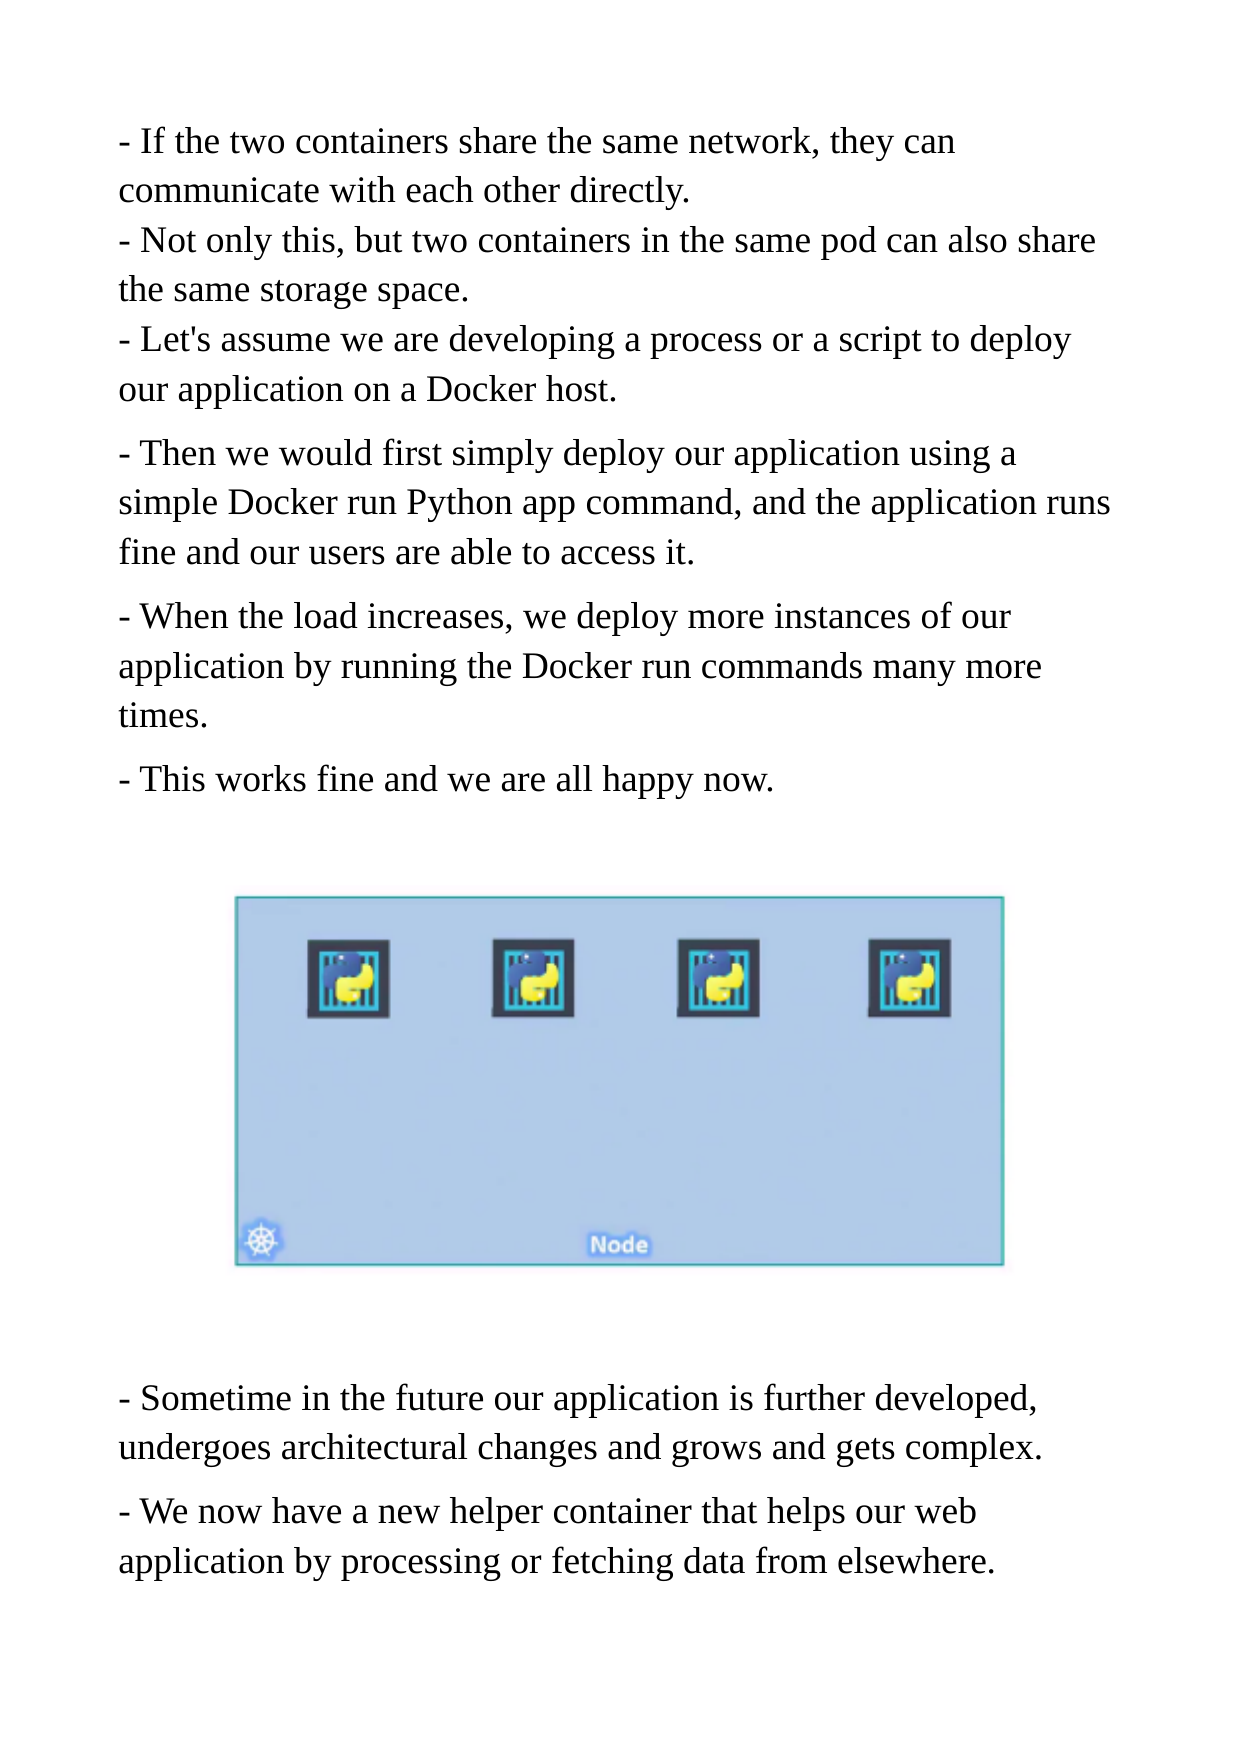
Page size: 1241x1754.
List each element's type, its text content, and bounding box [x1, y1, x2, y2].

text - Then we would first simply deploy our application using a simple Docker run Python app command, and the application runs fine and our users are able to access it. [118, 430, 1122, 572]
text - Not only this, but two containers in the same pod can also share the same storage space. [118, 217, 1122, 310]
text - When the load increases, we deploy more instances of our application by running the Docker run commands many more times. [118, 593, 1122, 736]
picture [225, 885, 1015, 1276]
text - If the two containers share the same network, they can communicate with each other directly. [118, 118, 1122, 211]
text - We now have a new helper container that helps our web application by processing or fetching data from elsewhere. [118, 1489, 1122, 1582]
text - Let's assume we are developing a process or a script to deploy our application on a Docker host. [118, 316, 1122, 409]
text - This works fine and we are all happy now. [118, 757, 1122, 800]
text - Sometime in the future our application is further developed, undergoes architectural changes and grows and gets complex. [118, 1375, 1122, 1468]
